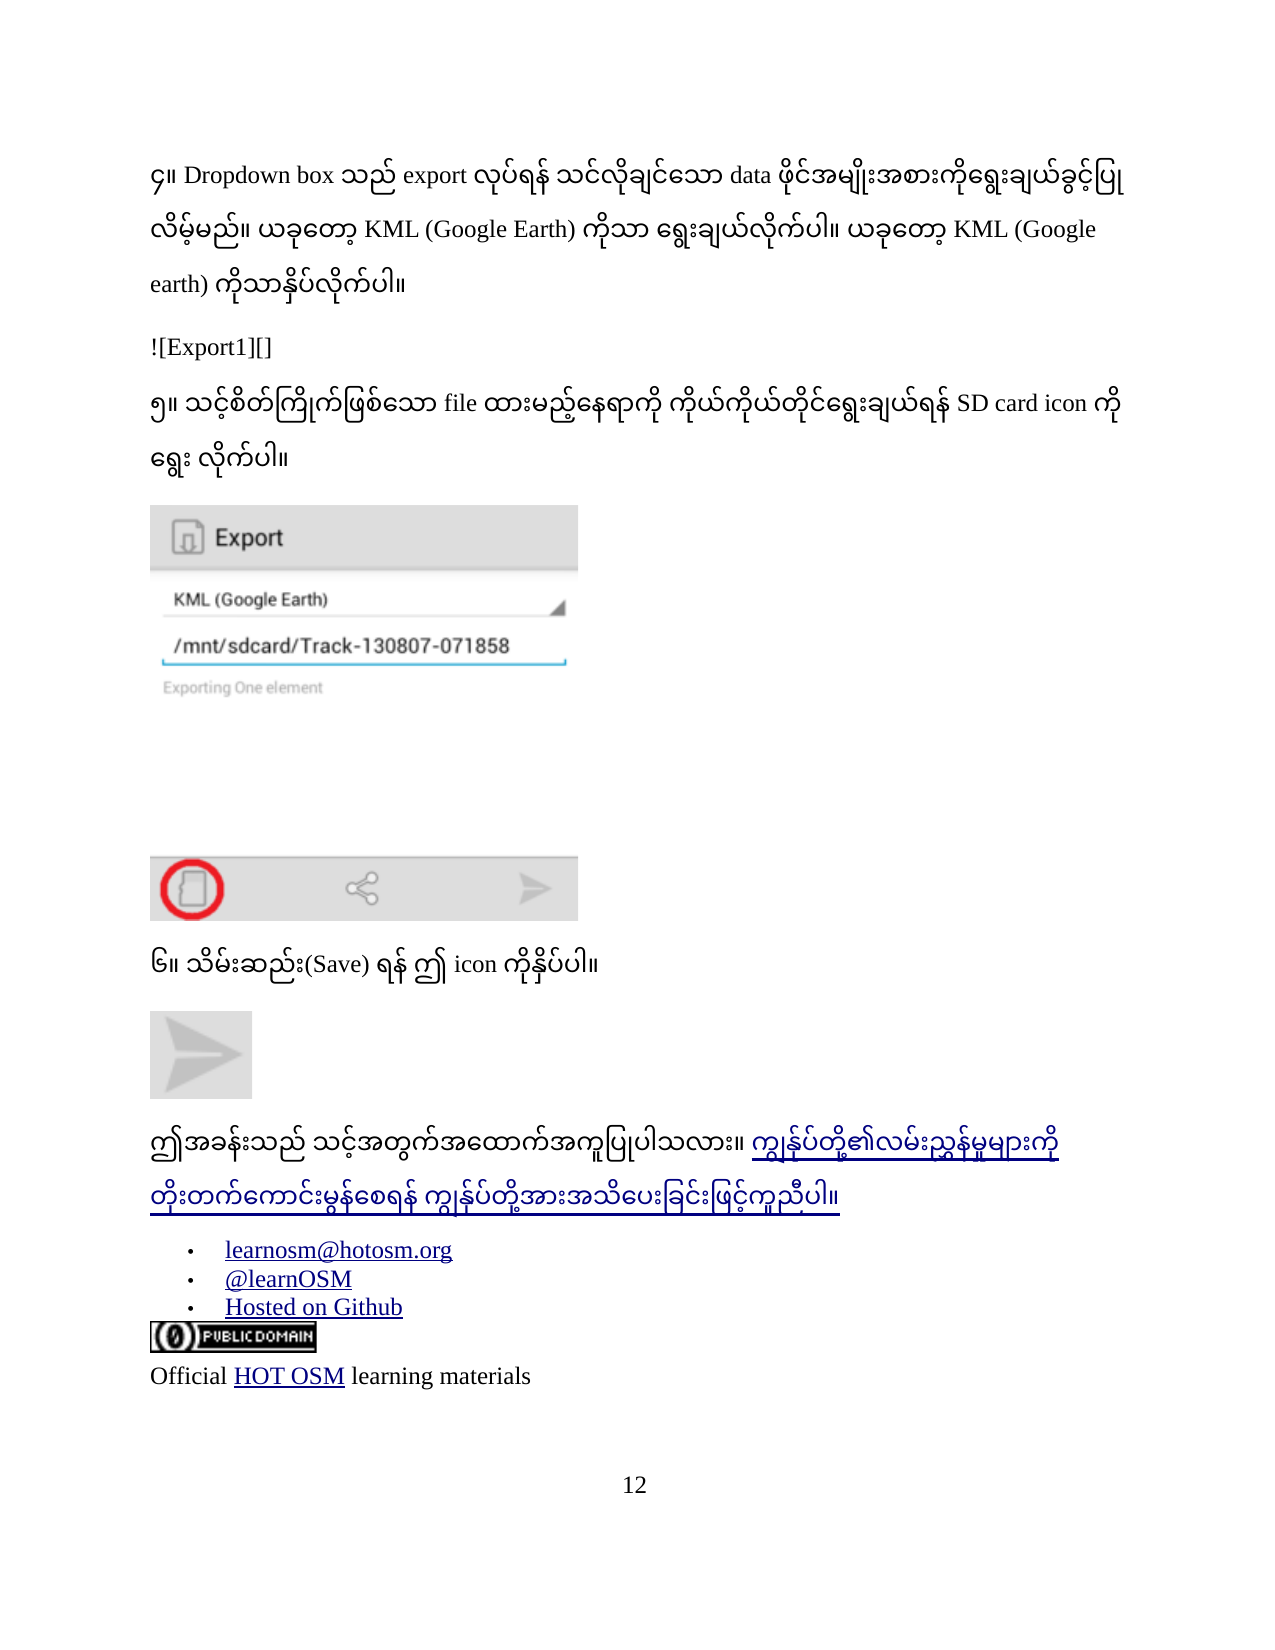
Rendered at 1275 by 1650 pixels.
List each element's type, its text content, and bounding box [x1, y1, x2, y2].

text Official HOT OSM learning materials [150, 1361, 1125, 1390]
text ![Export1][] [150, 332, 1125, 360]
text ၅။ သင့်စိတ်ကြိုက်ဖြစ်သော file ထားမည့်နေရာကို ကိုယ်ကိုယ်တိုင်ရွေးချယ်ရန် SD card icon ကိုရွေး လိုက်ပါ။ [150, 378, 1125, 487]
text ၄။ Dropdown box သည် export လုပ်ရန် သင်လိုချင်သော data ဖိုင်အမျိုးအစားကိုရွေးချယ်ခွင့်ပြုလိမ့်မည်။ ယခုတော့ KML (Google Earth) ကိုသာ ရွေးချယ်လိုက်ပါ။ ယခုတော့ KML (Google earth) ကိုသာနှိပ်လိုက်ပါ။ [150, 150, 1125, 314]
picture [150, 1011, 253, 1099]
list Hosted on Github [187, 1292, 1125, 1321]
list learnosm@hotosm.org [187, 1235, 1125, 1264]
picture [150, 505, 579, 921]
list @learnOSM [187, 1264, 1125, 1292]
picture [150, 1321, 317, 1353]
text ဤအခန်းသည် သင့်အတွက်အထောက်အကူပြုပါသလား။ ကျွန်ုပ်တို့၏လမ်းညွှန်မှုများကိုတိုးတက်ကောင်းမွန်စေရန် ကျွန်ုပ်တို့အားအသိပေးခြင်းဖြင့်ကူညီပါ။ [150, 1117, 1125, 1226]
text ၆။ သိမ်းဆည်း(Save) ရန် ဤ icon ကိုနှိပ်ပါ။ [150, 939, 1125, 993]
